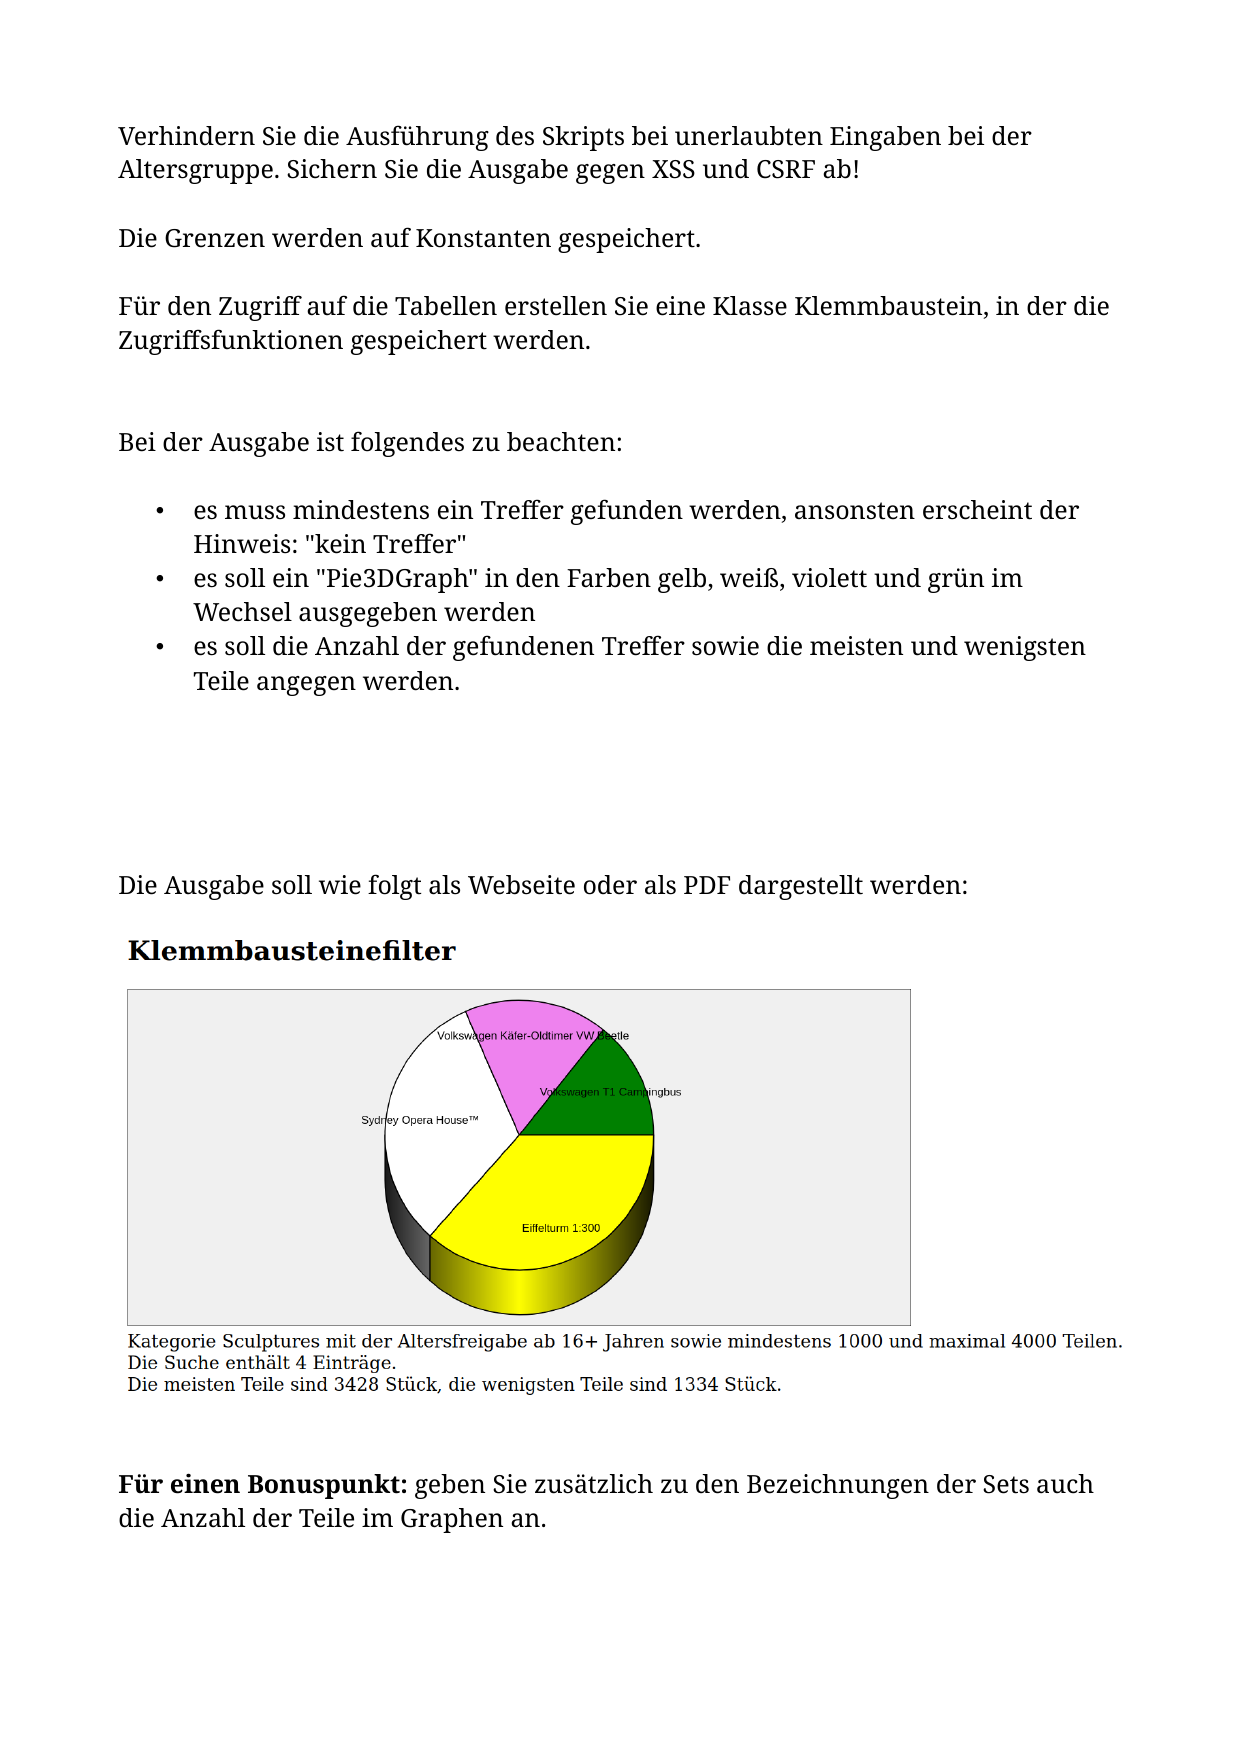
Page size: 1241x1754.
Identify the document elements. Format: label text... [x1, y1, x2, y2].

text Die Grenzen werden auf Konstanten gespeichert. [118, 220, 1122, 254]
text Bei der Ausgabe ist folgendes zu beachten: [118, 425, 1122, 459]
text Verhindern Sie die Ausführung des Skripts bei unerlaubten Eingaben bei der Altersgruppe. Sichern Sie die Ausgabe gegen XSS und CSRF ab! [118, 118, 1122, 186]
text Für den Zugriff auf die Tabellen erstellen Sie eine Klasse Klemmbaustein, in der die Zugriffsfunktionen gespeichert werden. [118, 288, 1122, 357]
picture [118, 935, 1123, 1399]
list es muss mindestens ein Treffer gefunden werden, ansonsten erscheint der Hinweis: "kein Treffer" [156, 493, 1122, 561]
text Die Ausgabe soll wie folgt als Webseite oder als PDF dargestellt werden: [118, 867, 1122, 902]
list es soll die Anzahl der gefundenen Treffer sowie die meisten und wenigsten Teile angegen werden. [156, 629, 1122, 697]
list es soll ein "Pie3DGraph" in den Farben gelb, weiß, violett und grün im Wechsel ausgegeben werden [156, 561, 1122, 629]
text Für einen Bonuspunkt: geben Sie zusätzlich zu den Bezeichnungen der Sets auch die Anzahl der Teile im Graphen an. [118, 1466, 1122, 1534]
